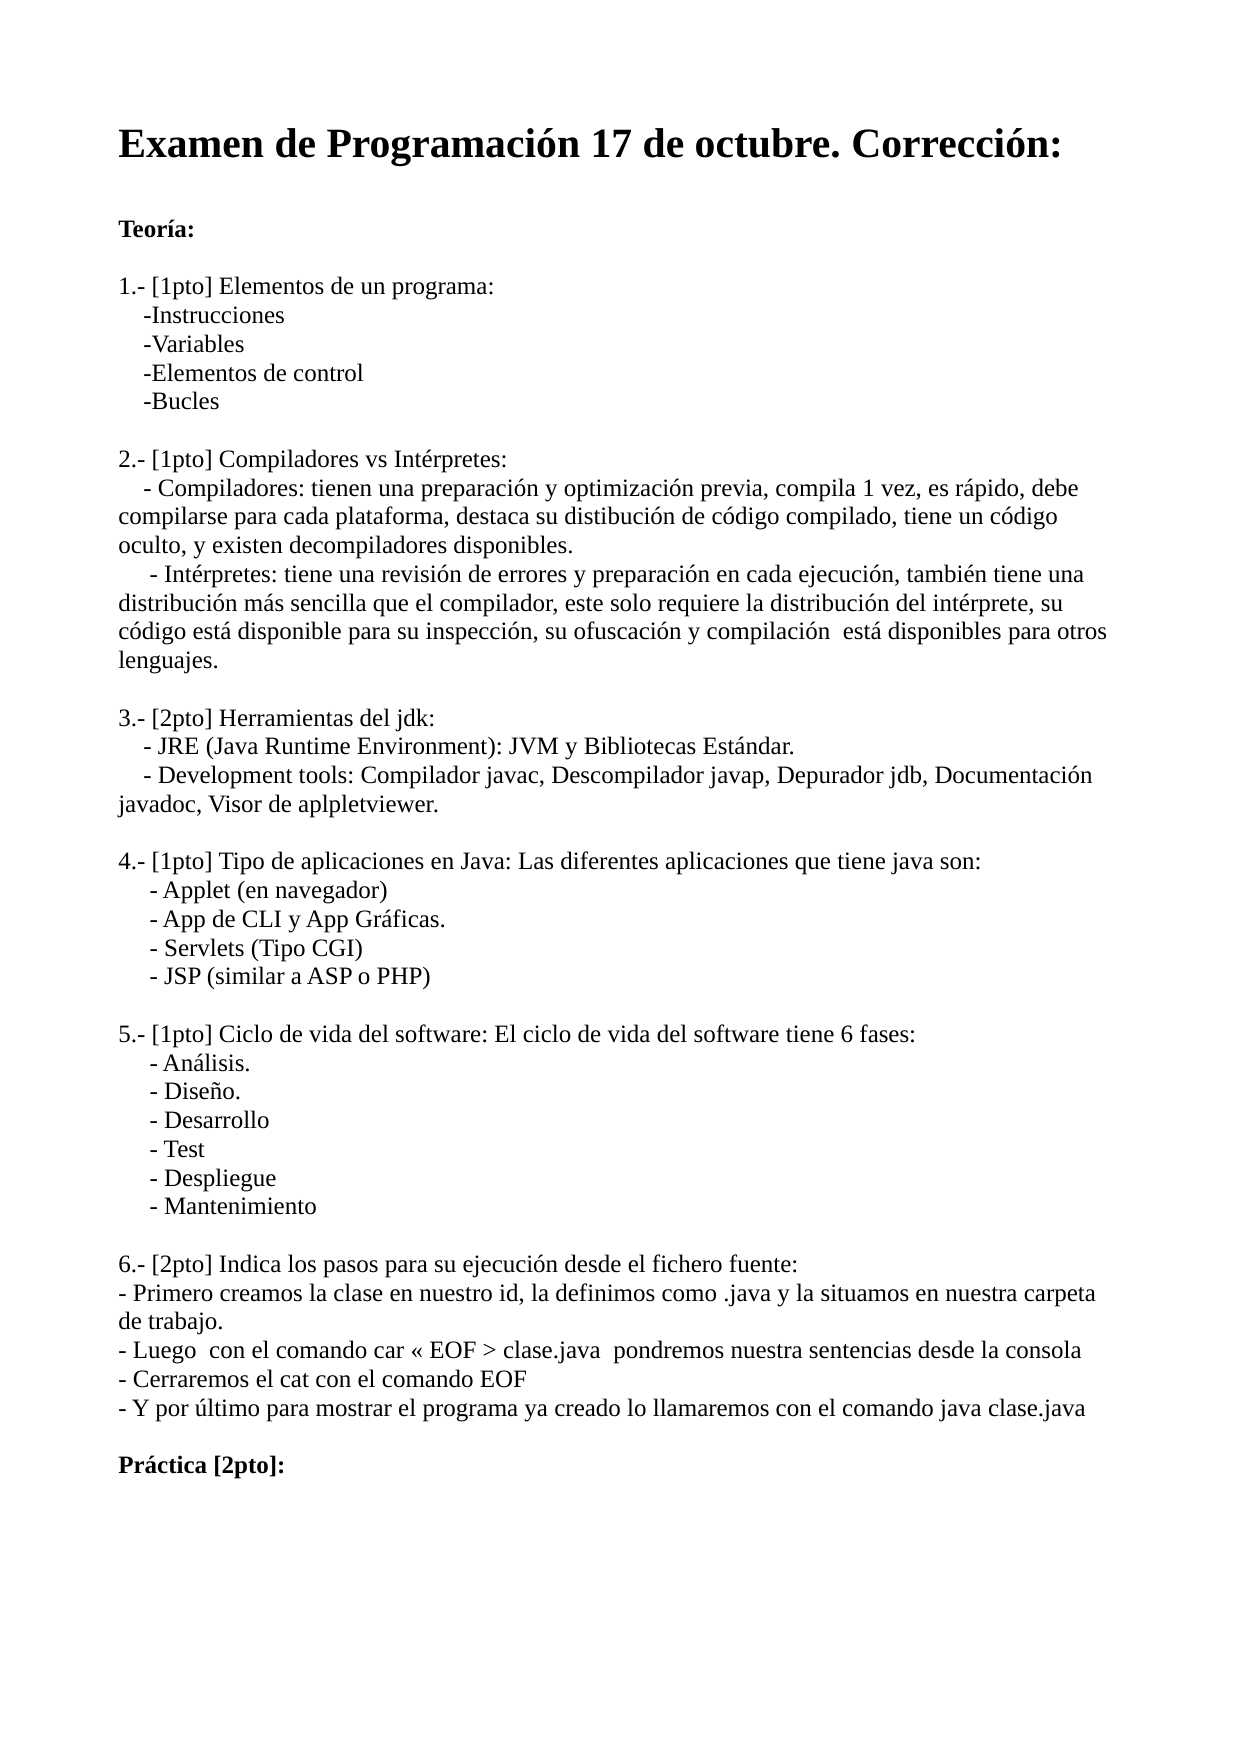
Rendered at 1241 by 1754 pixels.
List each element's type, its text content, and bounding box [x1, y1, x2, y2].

text - Análisis. [118, 1048, 1122, 1076]
text - Servlets (Tipo CGI) [118, 933, 1122, 961]
text 1.- [1pto] Elementos de un programa: [118, 271, 1122, 300]
text - Cerraremos el cat con el comando EOF [118, 1364, 1122, 1393]
text - Applet (en navegador) [118, 875, 1122, 904]
text 2.- [1pto] Compiladores vs Intérpretes: [118, 444, 1122, 473]
text - Intérpretes: tiene una revisión de errores y preparación en cada ejecución, también tiene una distribución más sencilla que el compilador, este solo requiere la distribución del intérprete, su código está disponible para su inspección, su ofuscación y compilación está disponibles para otros lenguajes. [118, 559, 1122, 674]
text - JSP (similar a ASP o PHP) [118, 961, 1122, 990]
text -Instrucciones [118, 300, 1122, 329]
text - Y por último para mostrar el programa ya creado lo llamaremos con el comando java clase.java [118, 1393, 1122, 1421]
text 4.- [1pto] Tipo de aplicaciones en Java: Las diferentes aplicaciones que tiene java son: [118, 846, 1122, 875]
text - Test [118, 1134, 1122, 1163]
text 3.- [2pto] Herramientas del jdk: [118, 703, 1122, 731]
text - Development tools: Compilador javac, Descompilador javap, Depurador jdb, Documentación javadoc, Visor de aplpletviewer. [118, 760, 1122, 818]
text - Despliegue [118, 1163, 1122, 1191]
text - Diseño. [118, 1076, 1122, 1105]
text - Mantenimiento [118, 1191, 1122, 1220]
text 5.- [1pto] Ciclo de vida del software: El ciclo de vida del software tiene 6 fases: [118, 1019, 1122, 1048]
text -Variables [118, 329, 1122, 358]
text - Compiladores: tienen una preparación y optimización previa, compila 1 vez, es rápido, debe compilarse para cada plataforma, destaca su distibución de código compilado, tiene un código oculto, y existen decompiladores disponibles. [118, 473, 1122, 559]
text Teoría: [118, 214, 1122, 243]
text -Bucles [118, 386, 1122, 415]
text Examen de Programación 17 de octubre. Corrección: [118, 118, 1122, 166]
text - App de CLI y App Gráficas. [118, 904, 1122, 933]
text - Primero creamos la clase en nuestro id, la definimos como .java y la situamos en nuestra carpeta de trabajo. [118, 1278, 1122, 1335]
text - Luego con el comando car « EOF > clase.java pondremos nuestra sentencias desde la consola [118, 1335, 1122, 1364]
text - JRE (Java Runtime Environment): JVM y Bibliotecas Estándar. [118, 731, 1122, 760]
text -Elementos de control [118, 358, 1122, 386]
text Práctica [2pto]: [118, 1450, 1122, 1479]
text - Desarrollo [118, 1105, 1122, 1134]
text 6.- [2pto] Indica los pasos para su ejecución desde el fichero fuente: [118, 1249, 1122, 1278]
